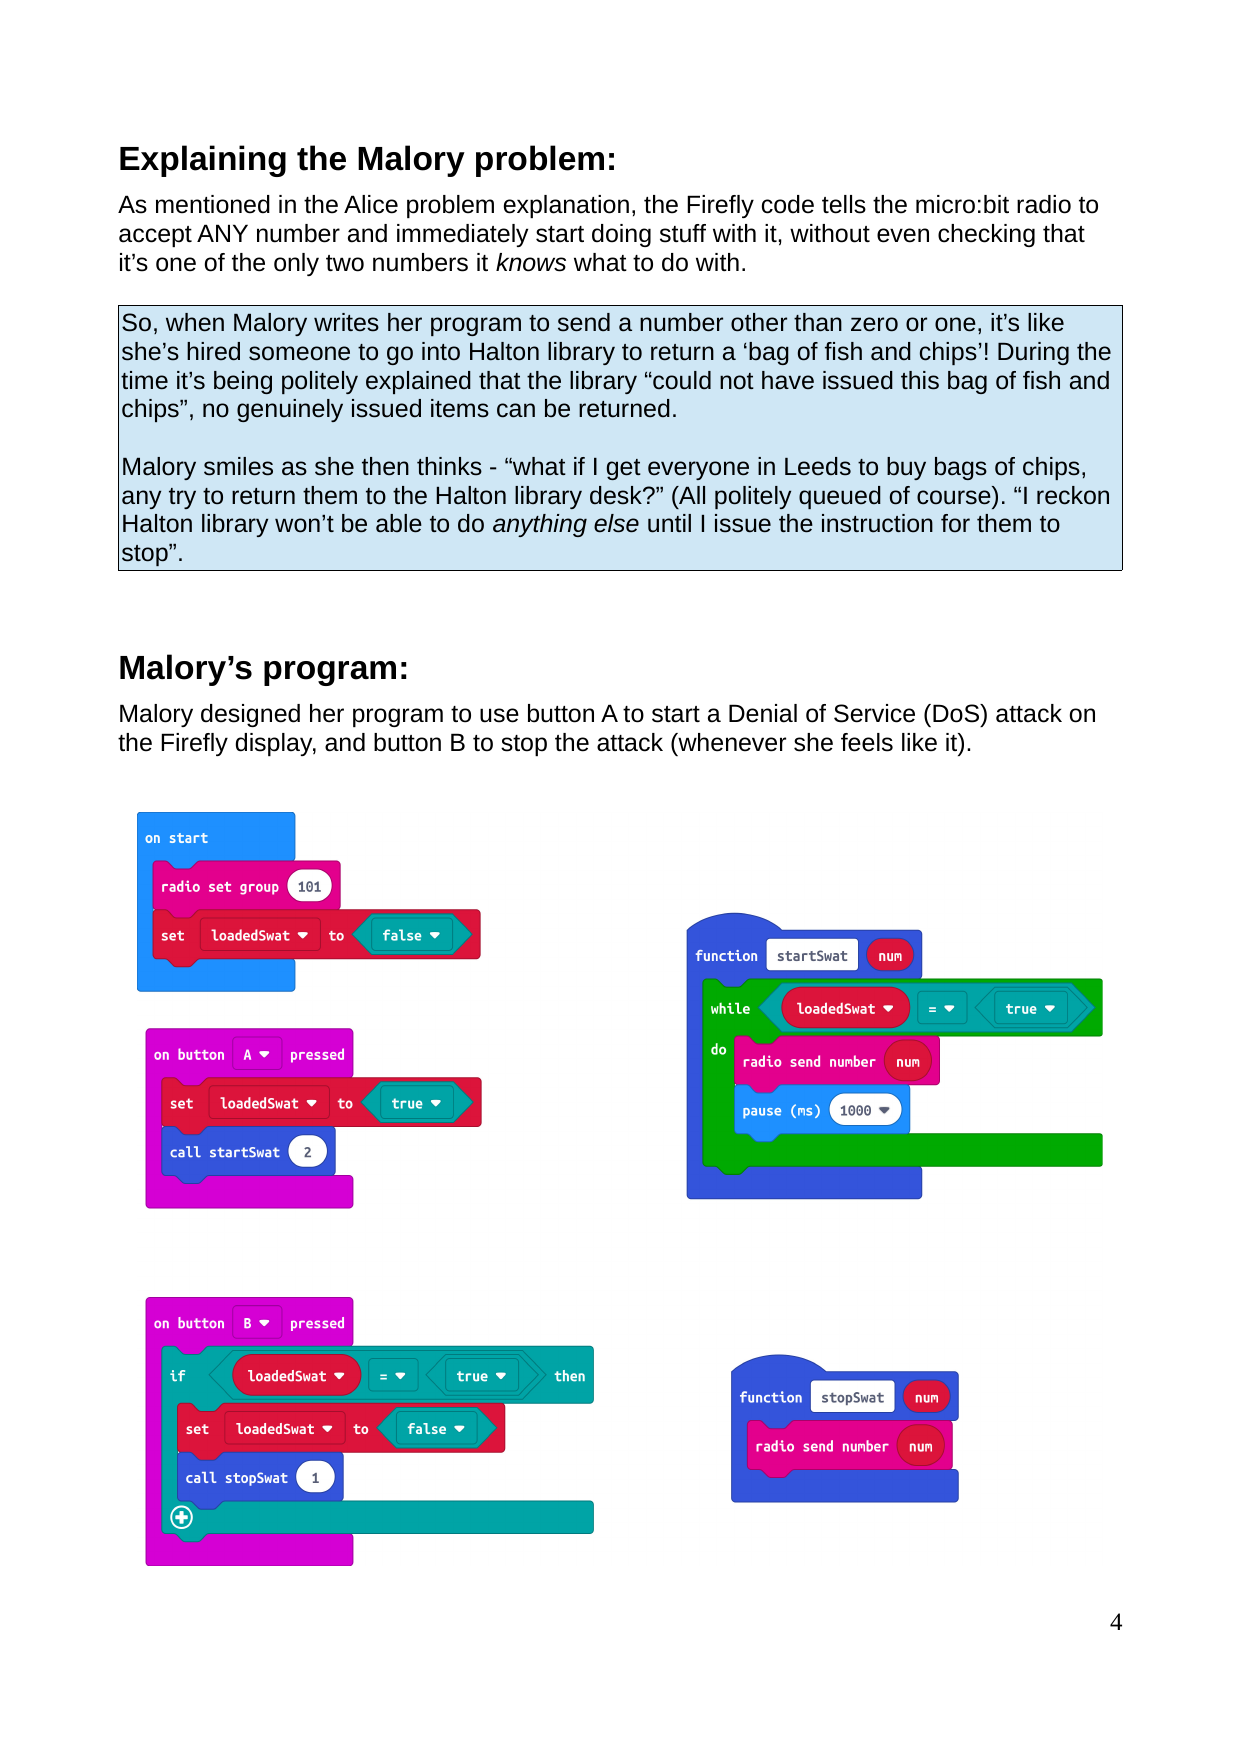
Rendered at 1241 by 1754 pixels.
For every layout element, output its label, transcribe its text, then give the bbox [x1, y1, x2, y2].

text Malory designed her program to use button A to start a Denial of Service (DoS) attack on the Firefly display, and button B to stop the attack (whenever she feels like it). [118, 699, 1122, 757]
text So, when Malory writes her program to send a number other than zero or one, it’s like she’s hired someone to go into Halton library to return a ‘bag of fish and chips’! During the time it’s being politely explained that the library “could not have issued this bag of fish and chips”, no genuinely issued items can be returned. [119, 306, 1122, 420]
subtitle Explaining the Malory problem: [118, 139, 1122, 178]
picture [137, 812, 1103, 1566]
text As mentioned in the Alice problem explanation, the Firefly code tells the micro:bit radio to accept ANY number and immediately start doing stuff with it, without even checking that it’s one of the only two numbers it knows what to do with. [118, 190, 1122, 276]
text Malory smiles as she then thinks - “what if I get everyone in Leeds to buy bags of chips, any try to return them to the Halton library desk?” (All politely queued of course). “I reckon Halton library won’t be able to do anything else until I issue the instruction for them to stop”. [119, 449, 1122, 570]
subtitle Malory’s program: [118, 648, 1122, 687]
